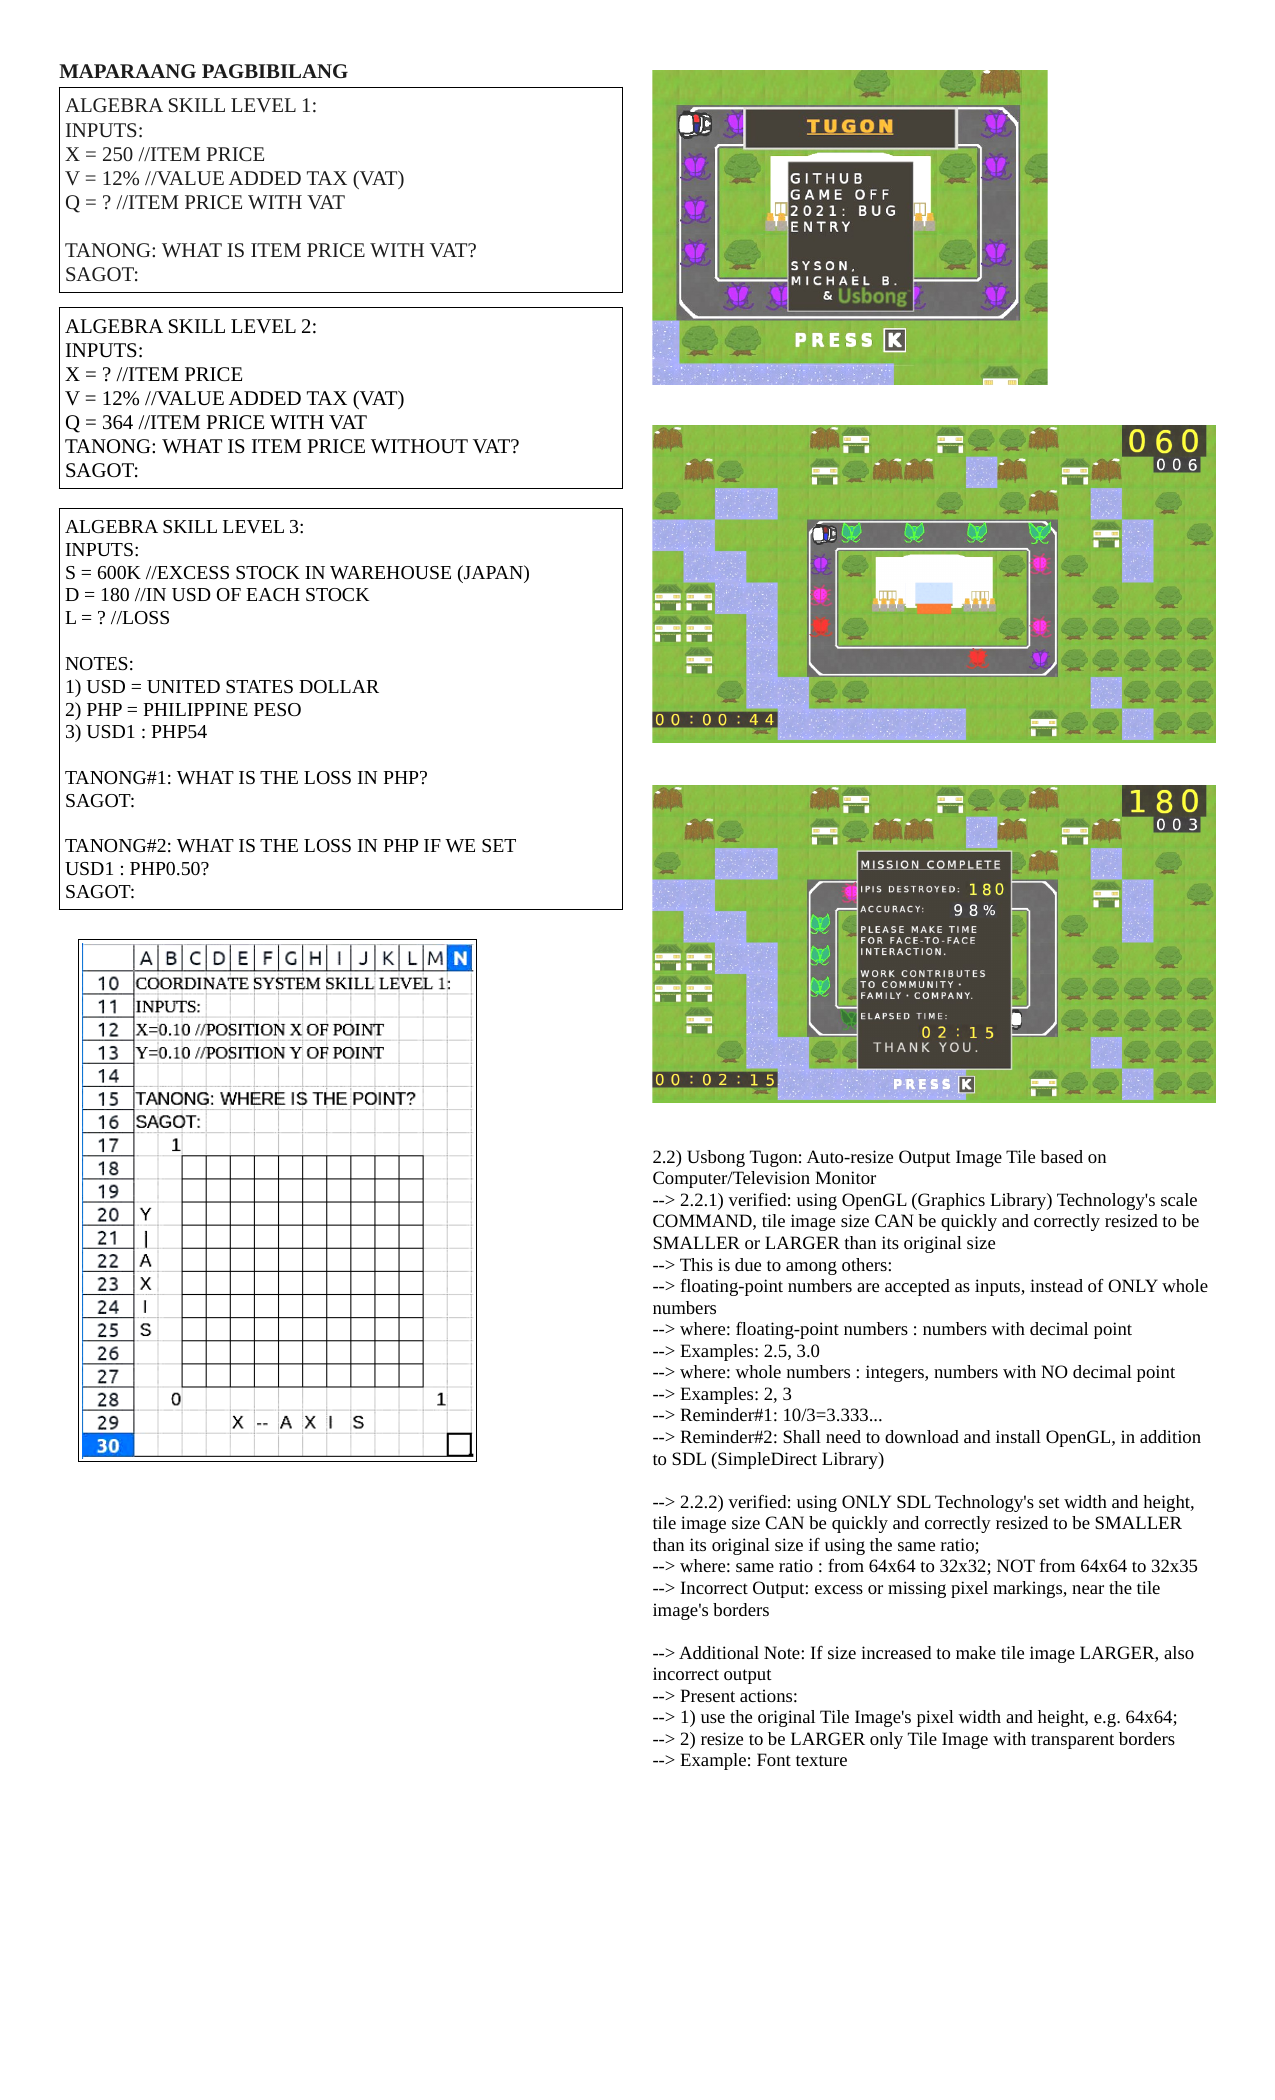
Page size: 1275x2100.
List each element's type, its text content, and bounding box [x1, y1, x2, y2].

text --> where: floating-point numbers : numbers with decimal point [652, 1318, 1216, 1340]
text --> Present actions: [652, 1685, 1216, 1706]
picture [82, 943, 474, 1459]
text --> Examples: 2.5, 3.0 [652, 1340, 1216, 1361]
text --> 2) resize to be LARGER only Tile Image with transparent borders [652, 1728, 1216, 1749]
table_header ALGEBRA SKILL LEVEL 2: INPUTS: X = ? //ITEM PRICE V = 12% //VALUE ADDED TAX (VAT) Q = 364 //ITEM PRICE WITH VAT TANONG: WHAT IS ITEM PRICE WITHOUT VAT? SAGOT: [60, 308, 622, 488]
text --> This is due to among others: [652, 1253, 1216, 1275]
text --> Incorrect Output: excess or missing pixel markings, near the tile image's borders [652, 1577, 1216, 1620]
text 2.2) Usbong Tugon: Auto-resize Output Image Tile based on Computer/Television Monitor [652, 1146, 1216, 1189]
text --> Example: Font texture [652, 1749, 1216, 1771]
text --> Additional Note: If size increased to make tile image LARGER, also incorrect output [652, 1642, 1216, 1685]
text --> where: same ratio : from 64x64 to 32x32; NOT from 64x64 to 32x35 [652, 1555, 1216, 1577]
table_header ALGEBRA SKILL LEVEL 3: INPUTS: S = 600K //EXCESS STOCK IN WAREHOUSE (JAPAN) D = 180 //IN USD OF EACH STOCK L = ? //LOSS NOTES: 1) USD = UNITED STATES DOLLAR 2) PHP = PHILIPPINE PESO 3) USD1 : PHP54 TANONG#1: WHAT IS THE LOSS IN PHP? SAGOT: TANONG#2: WHAT IS THE LOSS IN PHP IF WE SET USD1 : PHP0.50? SAGOT: [60, 509, 622, 908]
text --> Examples: 2, 3 [652, 1383, 1216, 1404]
text --> where: whole numbers : integers, numbers with NO decimal point [652, 1361, 1216, 1383]
text --> 1) use the original Tile Image's pixel width and height, e.g. 64x64; [652, 1706, 1216, 1728]
text --> Reminder#2: Shall need to download and install OpenGL, in addition to SDL (SimpleDirect Library) [652, 1426, 1216, 1469]
text --> floating-point numbers are accepted as inputs, instead of ONLY whole numbers [652, 1275, 1216, 1318]
table_header ALGEBRA SKILL LEVEL 1: INPUTS: X = 250 //ITEM PRICE V = 12% //VALUE ADDED TAX (VAT) Q = ? //ITEM PRICE WITH VAT TANONG: WHAT IS ITEM PRICE WITH VAT? SAGOT: [60, 88, 622, 292]
text --> 2.2.2) verified: using ONLY SDL Technology's set width and height, tile image size CAN be quickly and correctly resized to be SMALLER than its original size if using the same ratio; [652, 1491, 1216, 1555]
text --> 2.2.1) verified: using OpenGL (Graphics Library) Technology's scale COMMAND, tile image size CAN be quickly and correctly resized to be SMALLER or LARGER than its original size [652, 1189, 1216, 1253]
text --> Reminder#1: 10/3=3.333... [652, 1404, 1216, 1426]
text MAPARAANG PAGBIBILANG [59, 59, 623, 83]
